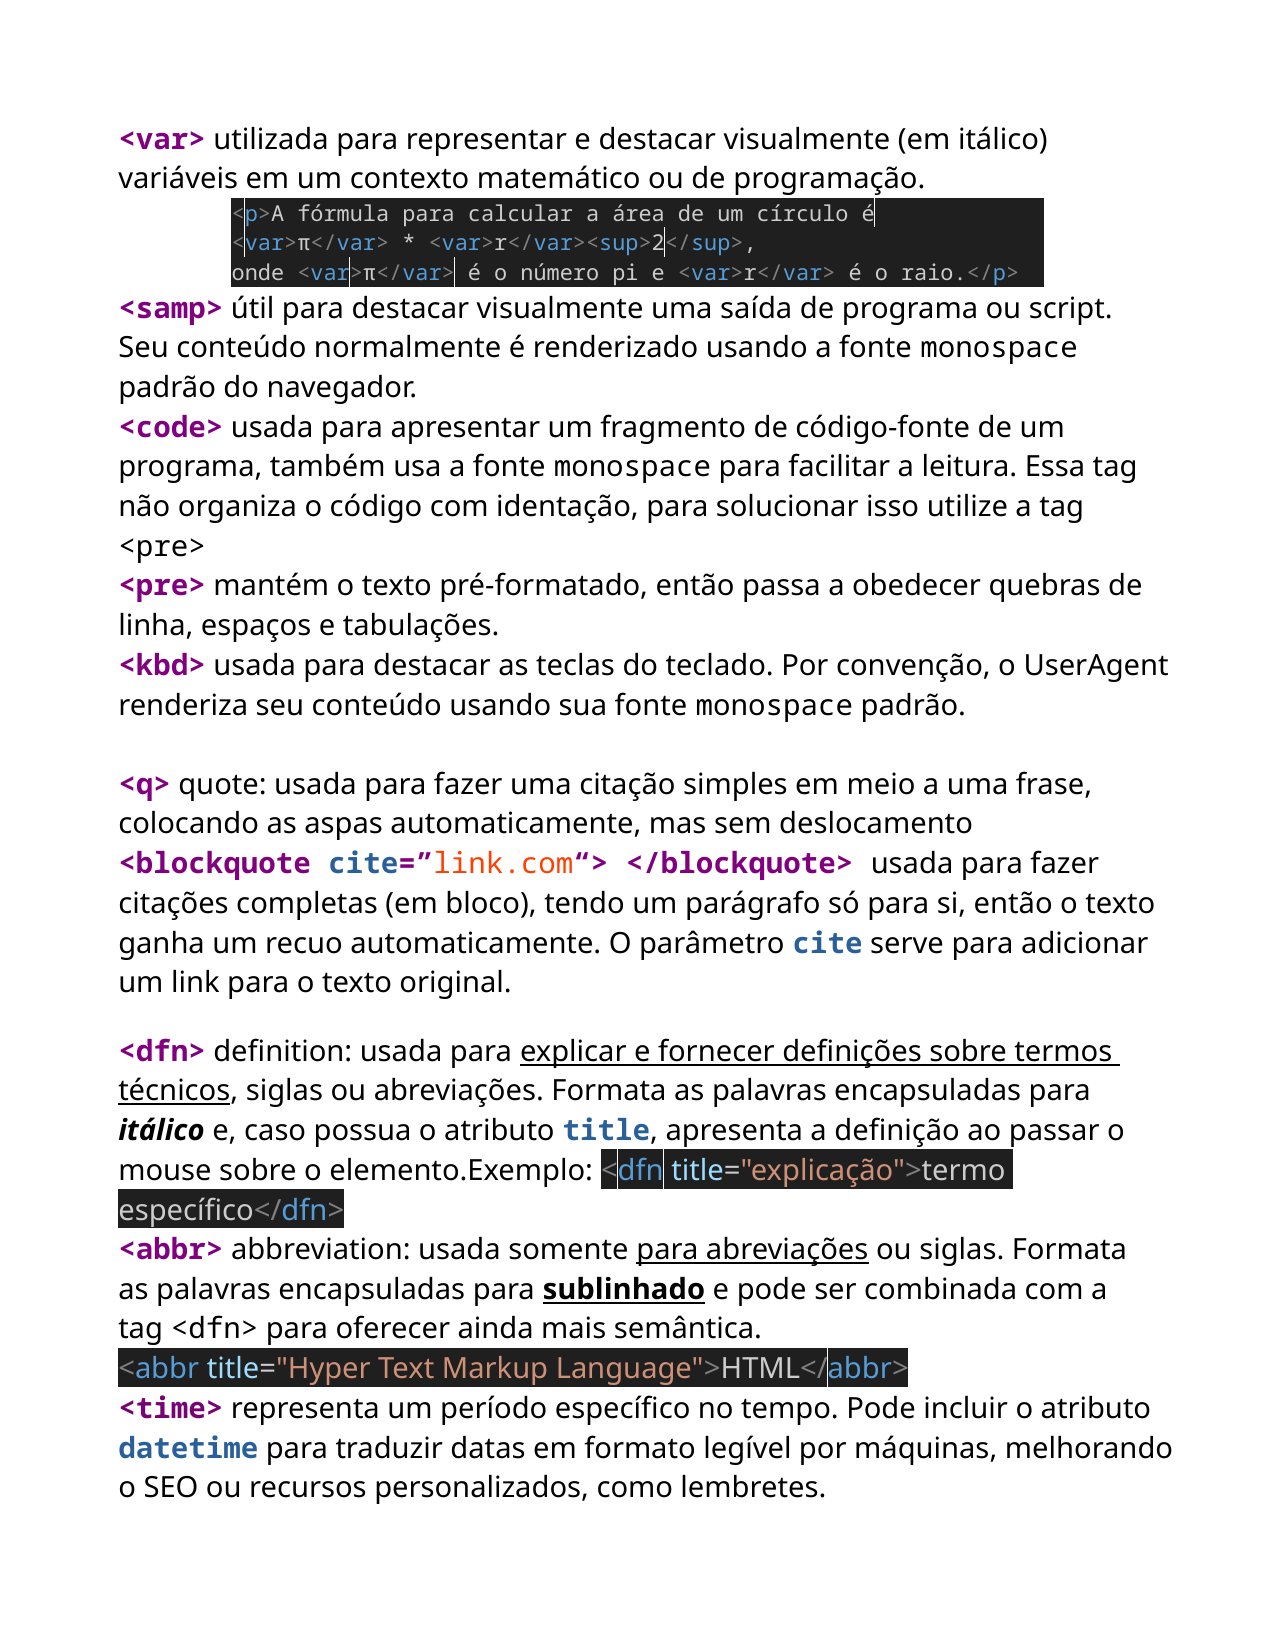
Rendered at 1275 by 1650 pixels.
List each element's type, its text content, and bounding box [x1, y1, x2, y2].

text <p>A fórmula para calcular a área de um círculo é <var>π</var> * <var>r</var><sup>2</sup>, onde <var>π</var> é o número pi e <var>r</var> é o raio.</p> [118, 197, 1157, 287]
text <code> usada para apresentar um fragmento de código-fonte de um programa, também usa a fonte monospace para facilitar a leitura. Essa tag não organiza o código com identação, para solucionar isso utilize a tag <pre> [118, 406, 1157, 565]
text <abbr> abbreviation: usada somente para abreviações ou siglas. Formata as palavras encapsuladas para sublinhado e pode ser combinada com a tag <dfn> para oferecer ainda mais semântica. [118, 1228, 1157, 1347]
text <pre> mantém o texto pré-formatado, então passa a obedecer quebras de linha, espaços e tabulações. [118, 565, 1198, 644]
text <samp> útil para destacar visualmente uma saída de programa ou script. Seu conteúdo normalmente é renderizado usando a fonte monospace padrão do navegador. [118, 287, 1157, 406]
text <kbd> usada para destacar as teclas do teclado. Por convenção, o UserAgent renderiza seu conteúdo usando sua fonte monospace padrão. [118, 644, 1198, 723]
text <dfn> definition: usada para explicar e fornecer definições sobre termos técnicos, siglas ou abreviações. Formata as palavras encapsuladas para itálico e, caso possua o atributo title, apresenta a definição ao passar o mouse sobre o elemento.Exemplo: <dfn title="explicação">termo específico</dfn> [118, 1030, 1157, 1228]
text <q> quote: usada para fazer uma citação simples em meio a uma frase, colocando as aspas automaticamente, mas sem deslocamento [118, 763, 1157, 842]
text <abbr title="Hyper Text Markup Language">HTML</abbr> [118, 1347, 1157, 1387]
text <var> utilizada para representar e destacar visualmente (em itálico) variáveis em um contexto matemático ou de programação. [118, 118, 1157, 197]
text <blockquote cite=”link.com“> </blockquote> usada para fazer citações completas (em bloco), tendo um parágrafo só para si, então o texto ganha um recuo automaticamente. O parâmetro cite serve para adicionar um link para o texto original. [118, 842, 1157, 1001]
text <time> representa um período específico no tempo. Pode incluir o atributo datetime para traduzir datas em formato legível por máquinas, melhorando o SEO ou recursos personalizados, como lembretes. [118, 1387, 1198, 1506]
